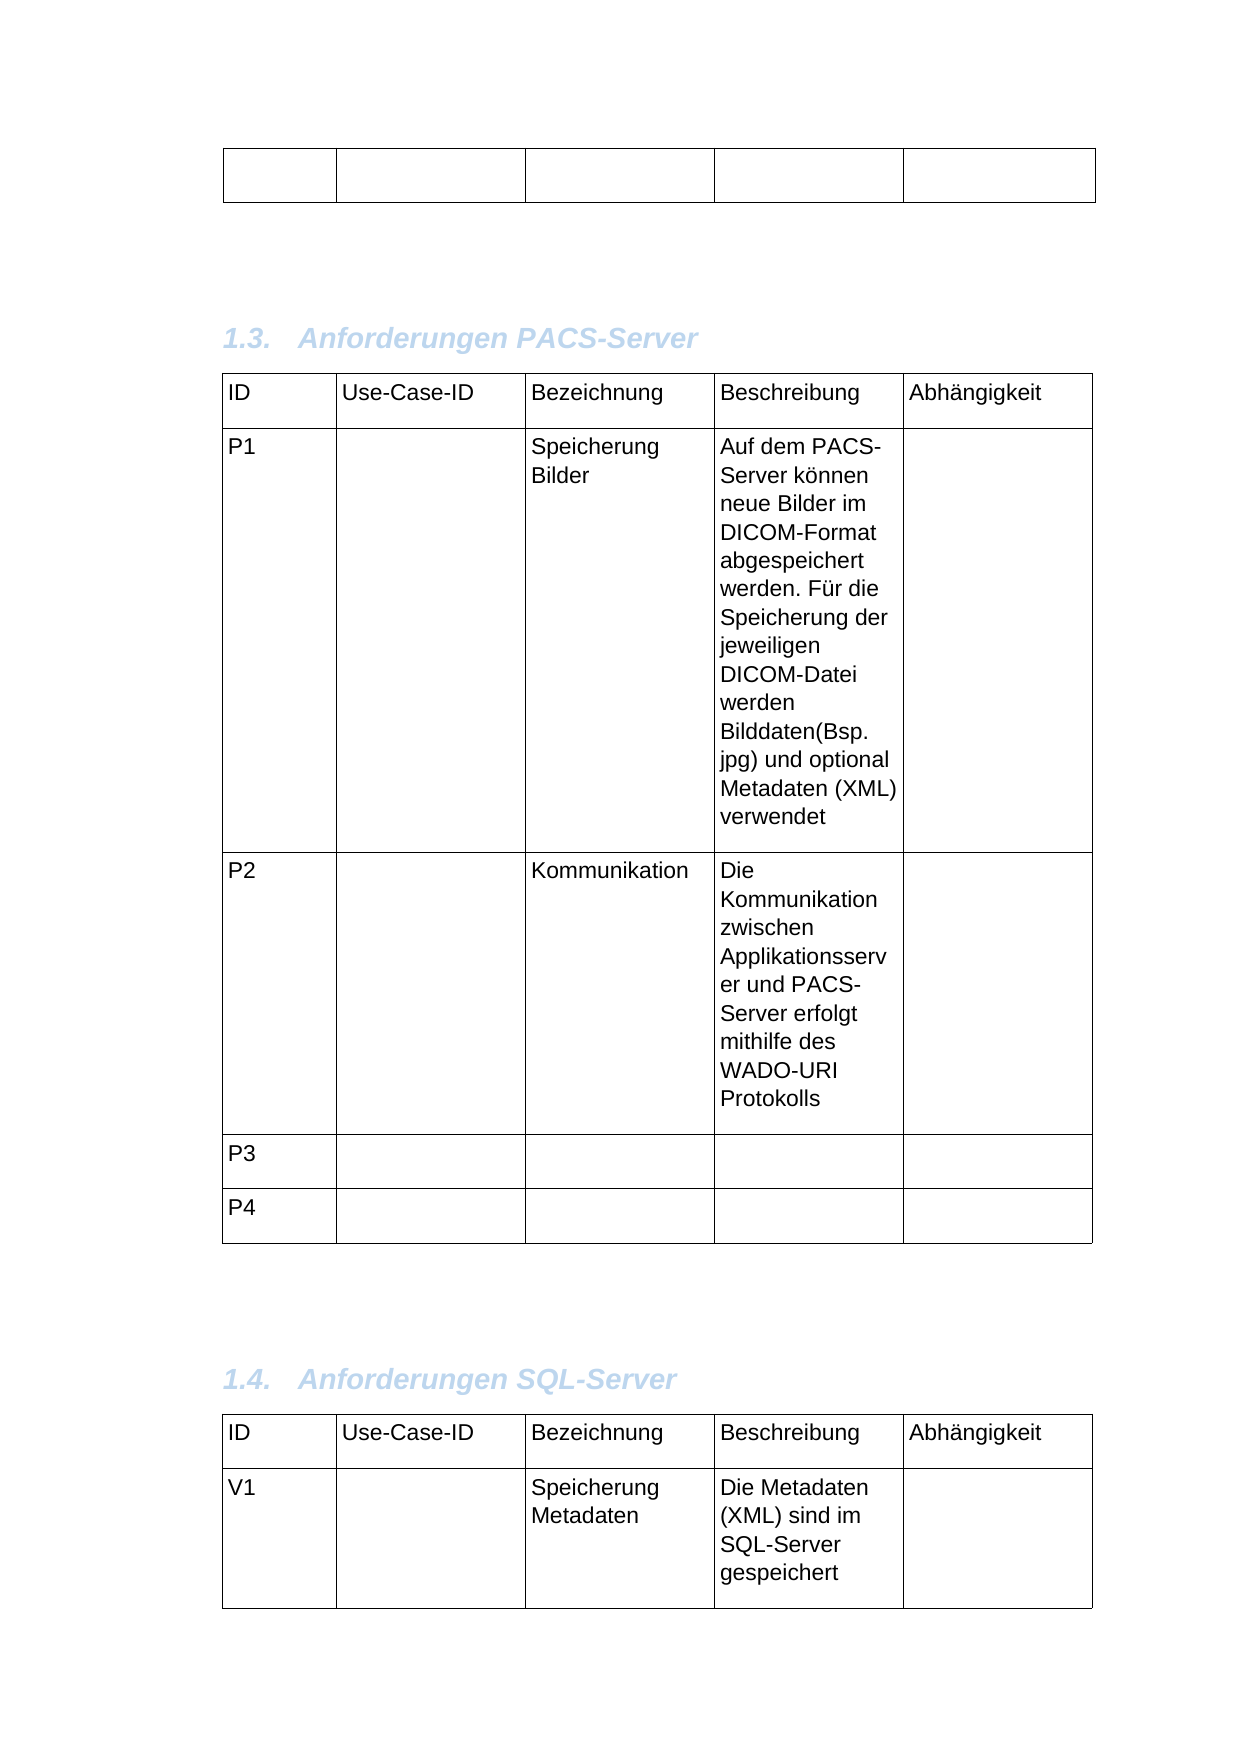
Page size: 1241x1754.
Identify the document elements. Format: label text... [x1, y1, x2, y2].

table_header Abhängigkeit [904, 1415, 1092, 1468]
table_header Use-Case-ID [337, 1415, 525, 1468]
table_header Bezeichnung [526, 1415, 714, 1468]
table_cell [337, 1189, 525, 1243]
table_header Beschreibung [715, 1415, 903, 1468]
table_cell [904, 149, 1095, 202]
table_cell [526, 1189, 714, 1243]
table_cell [526, 149, 714, 202]
table_header Use-Case-ID [337, 374, 525, 427]
table_cell [904, 1469, 1092, 1608]
table_cell [904, 1189, 1092, 1243]
table_cell P3 [223, 1135, 336, 1188]
list Anforderungen PACS-Server [223, 321, 1093, 355]
table_cell V1 [223, 1469, 336, 1608]
table_cell Speicherung Bilder [526, 429, 714, 852]
list Anforderungen SQL-Server [223, 1362, 1093, 1396]
table_cell [526, 1135, 714, 1188]
table_header Bezeichnung [526, 374, 714, 427]
table_cell [715, 1189, 903, 1243]
table_cell [715, 1135, 903, 1188]
table_cell [337, 853, 525, 1134]
table_cell P4 [223, 1189, 336, 1243]
table_cell [337, 1135, 525, 1188]
table_header ID [223, 1415, 336, 1468]
table_cell [224, 149, 336, 202]
table_cell P1 [223, 429, 336, 852]
table_cell Speicherung Metadaten [526, 1469, 714, 1608]
table_header Beschreibung [715, 374, 903, 427]
table_cell P2 [223, 853, 336, 1134]
table_cell [904, 1135, 1092, 1188]
table_cell Die Metadaten (XML) sind im SQL-Server gespeichert [715, 1469, 903, 1608]
table_cell Auf dem PACS-Server können neue Bilder im DICOM-Format abgespeichert werden. Für die Speicherung der jeweiligen DICOM-Datei werden Bilddaten(Bsp. jpg) und optional Metadaten (XML) verwendet [715, 429, 903, 852]
table_cell [337, 1469, 525, 1608]
table_cell [715, 149, 903, 202]
table_header Abhängigkeit [904, 374, 1092, 427]
table_cell [904, 853, 1092, 1134]
table_cell Kommunikation [526, 853, 714, 1134]
table_cell [337, 149, 525, 202]
table_cell [904, 429, 1092, 852]
table_header ID [223, 374, 336, 427]
table_cell [337, 429, 525, 852]
table_cell Die Kommunikation zwischen Applikationsserver und PACS-Server erfolgt mithilfe des WADO-URI Protokolls [715, 853, 903, 1134]
